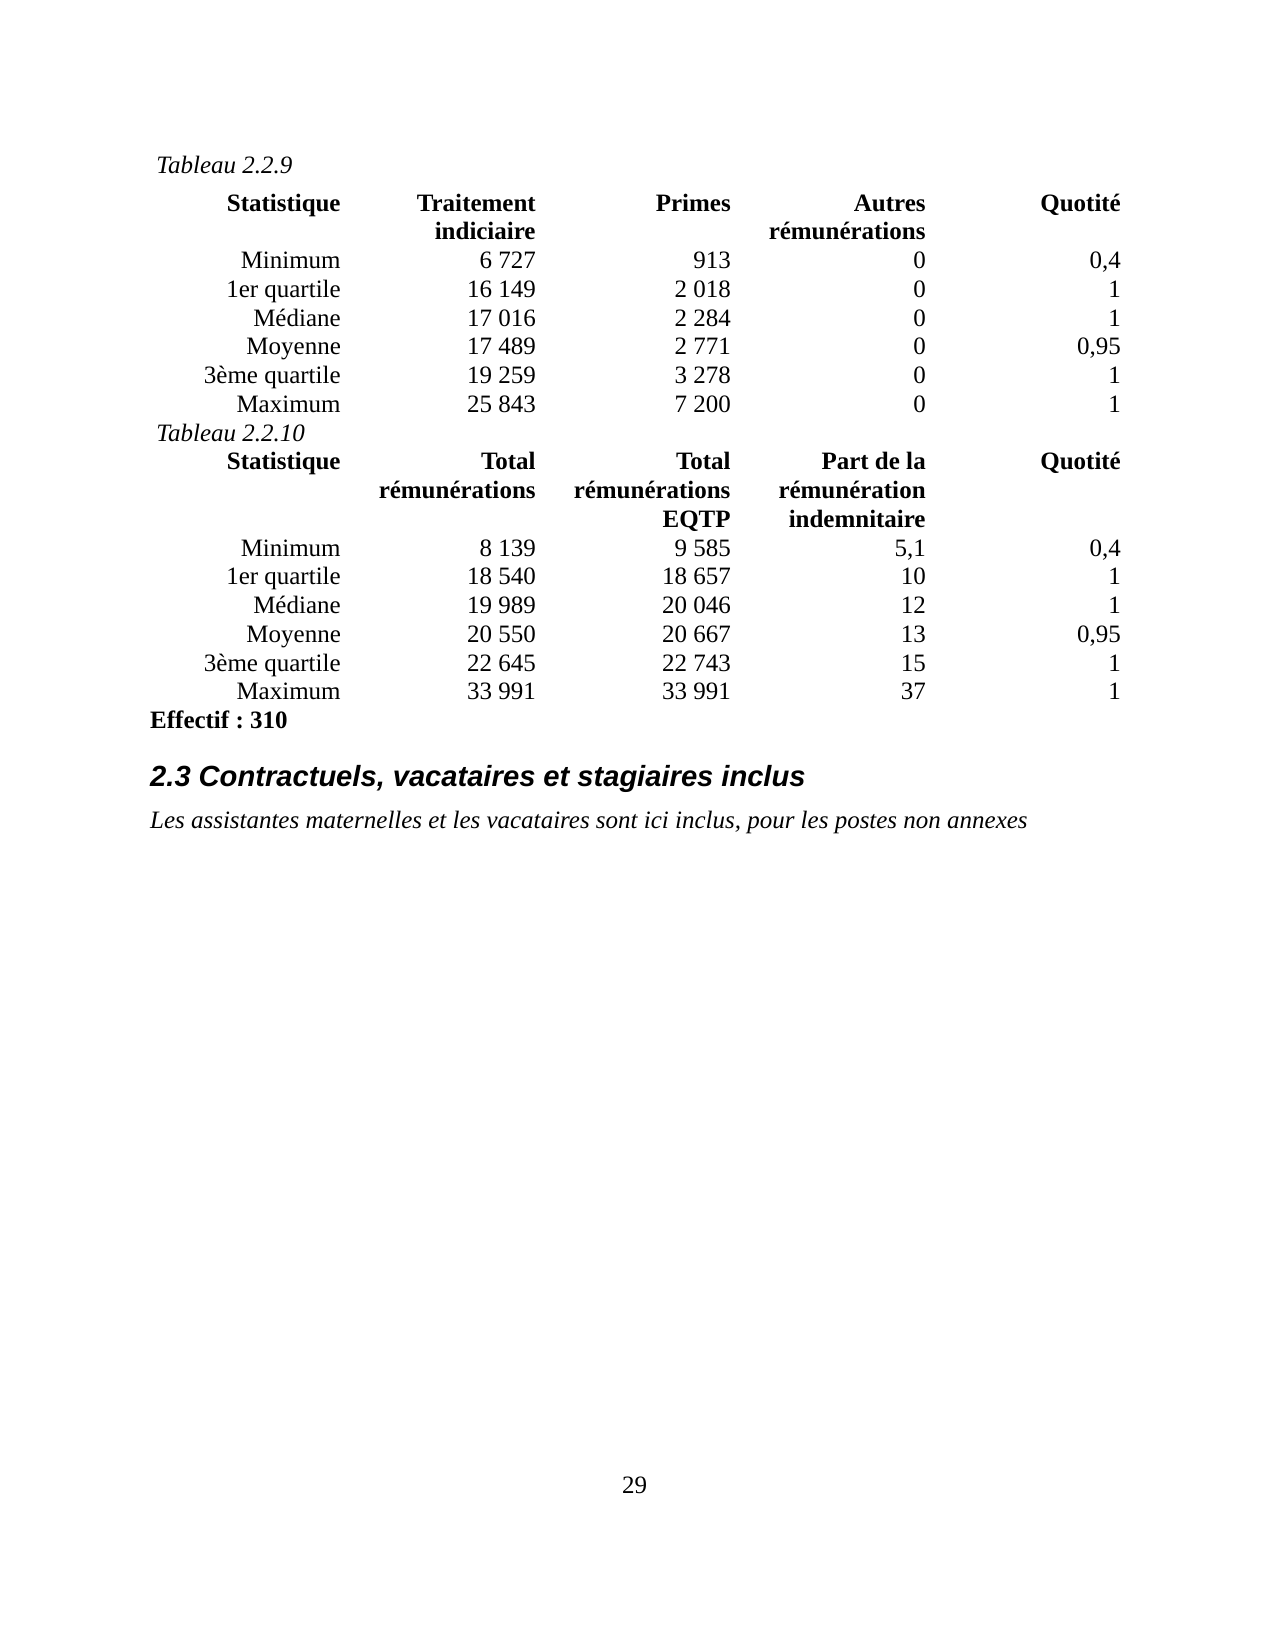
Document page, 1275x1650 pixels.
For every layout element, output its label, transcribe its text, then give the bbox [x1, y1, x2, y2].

table_cell 0,4 [930, 533, 1125, 561]
table_cell 0 [735, 331, 930, 360]
table_header Total rémunérations [345, 446, 540, 533]
table_cell 16 149 [345, 274, 540, 303]
table_header Traitement indiciaire [345, 188, 540, 245]
text Tableau 2.2.9 [150, 150, 1125, 179]
table_cell 25 843 [345, 389, 540, 418]
table_cell 12 [735, 590, 930, 619]
table_cell 37 [735, 676, 930, 705]
table_cell 0,95 [930, 619, 1125, 648]
table_cell 2 018 [540, 274, 735, 303]
table_cell 0 [735, 389, 930, 418]
table_cell 0 [735, 303, 930, 331]
table_cell Maximum [150, 389, 345, 418]
table_cell 20 550 [345, 619, 540, 648]
subtitle 2.3 Contractuels, vacataires et stagiaires inclus [150, 759, 1125, 792]
table_cell 1 [930, 389, 1125, 418]
table_cell 0,4 [930, 245, 1125, 274]
text Les assistantes maternelles et les vacataires sont ici inclus, pour les postes non annexes [150, 805, 1125, 834]
table_cell 3ème quartile [150, 648, 345, 676]
table_header Quotité [930, 188, 1125, 245]
table_cell 1 [930, 303, 1125, 331]
table_cell Médiane [150, 590, 345, 619]
table_cell 13 [735, 619, 930, 648]
table_cell 0 [735, 245, 930, 274]
table_header Part de la rémunération indemnitaire [735, 446, 930, 533]
table_cell 1er quartile [150, 274, 345, 303]
table_cell 1 [930, 676, 1125, 705]
table_cell 33 991 [540, 676, 735, 705]
table_cell 19 259 [345, 360, 540, 389]
table_cell 17 016 [345, 303, 540, 331]
table_cell Médiane [150, 303, 345, 331]
table_cell 15 [735, 648, 930, 676]
table_header Total rémunérations EQTP [540, 446, 735, 533]
table_cell 1er quartile [150, 561, 345, 590]
table_cell 20 046 [540, 590, 735, 619]
table_cell 20 667 [540, 619, 735, 648]
table_cell 17 489 [345, 331, 540, 360]
table_cell 3ème quartile [150, 360, 345, 389]
table_cell 6 727 [345, 245, 540, 274]
table_cell 1 [930, 590, 1125, 619]
table_cell 1 [930, 274, 1125, 303]
table_cell 0 [735, 360, 930, 389]
table_cell 2 284 [540, 303, 735, 331]
table_cell 18 540 [345, 561, 540, 590]
table_cell 33 991 [345, 676, 540, 705]
table_cell 5,1 [735, 533, 930, 561]
table_cell 2 771 [540, 331, 735, 360]
table_cell Moyenne [150, 331, 345, 360]
table_cell 10 [735, 561, 930, 590]
table_cell 22 743 [540, 648, 735, 676]
table_header Quotité [930, 446, 1125, 533]
table_header Statistique [150, 446, 345, 533]
table_header Statistique [150, 188, 345, 245]
table_cell Minimum [150, 245, 345, 274]
table_cell Maximum [150, 676, 345, 705]
table_cell 913 [540, 245, 735, 274]
table_cell 1 [930, 561, 1125, 590]
table_cell Moyenne [150, 619, 345, 648]
table_cell 0,95 [930, 331, 1125, 360]
table_cell 18 657 [540, 561, 735, 590]
text Effectif : 310 [150, 705, 1125, 734]
table_cell Minimum [150, 533, 345, 561]
table_cell 3 278 [540, 360, 735, 389]
table_header Autres rémunérations [735, 188, 930, 245]
table_cell 1 [930, 360, 1125, 389]
table_cell 7 200 [540, 389, 735, 418]
table_header Primes [540, 188, 735, 245]
table_cell 19 989 [345, 590, 540, 619]
table_cell 8 139 [345, 533, 540, 561]
table_cell 22 645 [345, 648, 540, 676]
table_cell 0 [735, 274, 930, 303]
table_cell 1 [930, 648, 1125, 676]
table_cell 9 585 [540, 533, 735, 561]
text Tableau 2.2.10 [150, 418, 1125, 446]
